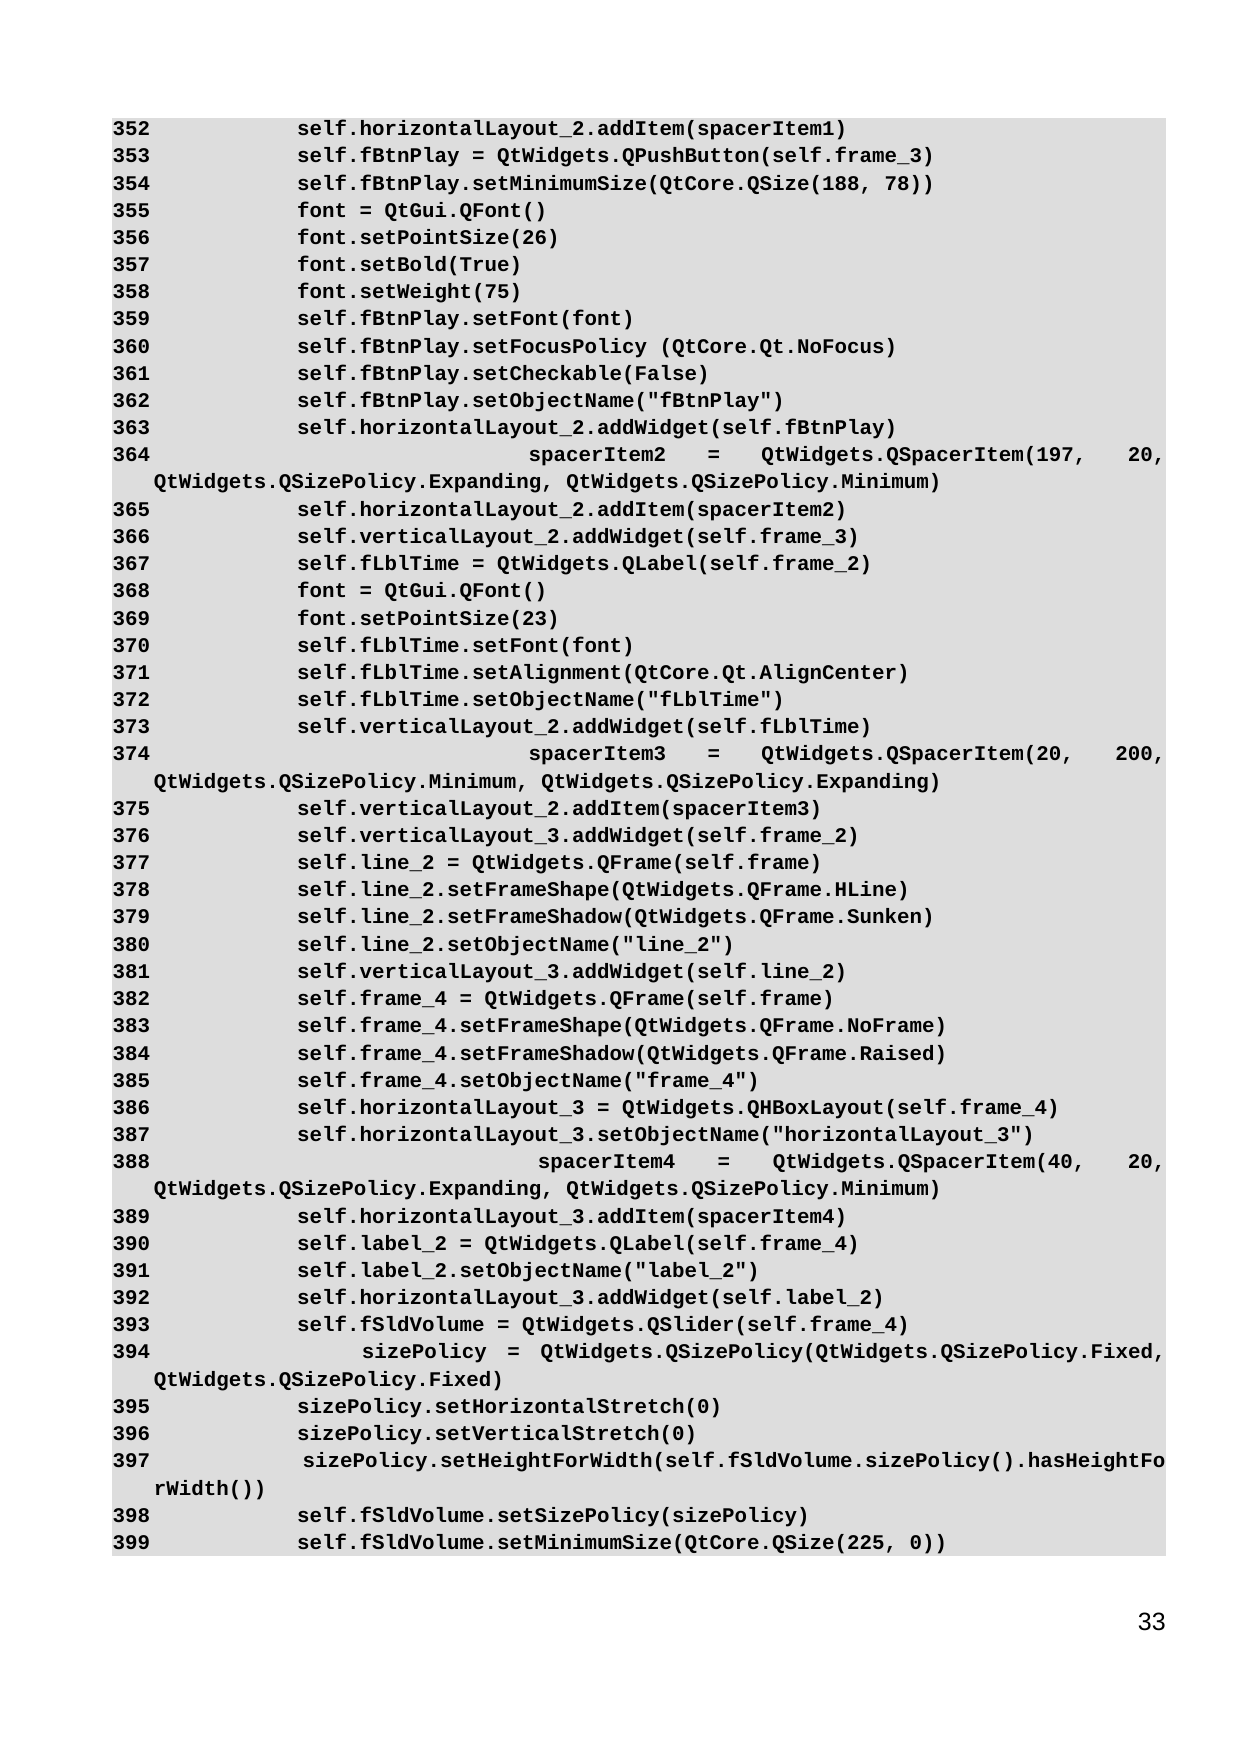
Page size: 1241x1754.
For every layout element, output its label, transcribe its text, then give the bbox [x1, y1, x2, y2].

list spacerItem4 = QtWidgets.QSpacerItem(40, 20, QtWidgets.QSizePolicy.Expanding, QtWidgets.QSizePolicy.Minimum) [112, 1151, 1166, 1202]
list self.fBtnPlay.setFont(font) [112, 308, 1166, 332]
list font.setPointSize(26) [112, 227, 1166, 251]
list self.horizontalLayout_3 = QtWidgets.QHBoxLayout(self.frame_4) [112, 1097, 1166, 1121]
list self.line_2.setFrameShape(QtWidgets.QFrame.HLine) [112, 879, 1166, 903]
list self.frame_4.setFrameShadow(QtWidgets.QFrame.Raised) [112, 1042, 1166, 1066]
list self.horizontalLayout_2.addWidget(self.fBtnPlay) [112, 417, 1166, 441]
list self.label_2.setObjectName("label_2") [112, 1260, 1166, 1284]
list self.horizontalLayout_2.addItem(spacerItem1) [112, 118, 1166, 142]
list self.frame_4.setObjectName("frame_4") [112, 1070, 1166, 1093]
list sizePolicy.setHorizontalStretch(0) [112, 1396, 1166, 1419]
list self.verticalLayout_2.addWidget(self.frame_3) [112, 526, 1166, 549]
list font = QtGui.QFont() [112, 200, 1166, 223]
list font = QtGui.QFont() [112, 580, 1166, 604]
list sizePolicy.setVerticalStretch(0) [112, 1423, 1166, 1447]
list self.horizontalLayout_3.addWidget(self.label_2) [112, 1287, 1166, 1311]
list self.fLblTime.setAlignment(QtCore.Qt.AlignCenter) [112, 662, 1166, 686]
list self.fLblTime = QtWidgets.QLabel(self.frame_2) [112, 553, 1166, 577]
list self.verticalLayout_2.addWidget(self.fLblTime) [112, 716, 1166, 740]
list self.fSldVolume.setMinimumSize(QtCore.QSize(225, 0)) [112, 1532, 1166, 1556]
list self.fLblTime.setObjectName("fLblTime") [112, 689, 1166, 713]
list self.frame_4 = QtWidgets.QFrame(self.frame) [112, 988, 1166, 1012]
list font.setWeight(75) [112, 281, 1166, 305]
list self.line_2.setFrameShadow(QtWidgets.QFrame.Sunken) [112, 907, 1166, 930]
list spacerItem2 = QtWidgets.QSpacerItem(197, 20, QtWidgets.QSizePolicy.Expanding, QtWidgets.QSizePolicy.Minimum) [112, 444, 1166, 495]
list self.fBtnPlay.setMinimumSize(QtCore.QSize(188, 78)) [112, 172, 1166, 196]
list self.verticalLayout_2.addItem(spacerItem3) [112, 798, 1166, 821]
list font.setPointSize(23) [112, 607, 1166, 631]
list self.label_2 = QtWidgets.QLabel(self.frame_4) [112, 1233, 1166, 1256]
list self.horizontalLayout_3.setObjectName("horizontalLayout_3") [112, 1124, 1166, 1148]
list self.line_2 = QtWidgets.QFrame(self.frame) [112, 852, 1166, 876]
list sizePolicy = QtWidgets.QSizePolicy(QtWidgets.QSizePolicy.Fixed, QtWidgets.QSizePolicy.Fixed) [112, 1342, 1166, 1392]
list self.frame_4.setFrameShape(QtWidgets.QFrame.NoFrame) [112, 1015, 1166, 1039]
list self.verticalLayout_3.addWidget(self.frame_2) [112, 825, 1166, 849]
list self.verticalLayout_3.addWidget(self.line_2) [112, 961, 1166, 984]
list sizePolicy.setHeightForWidth(self.fSldVolume.sizePolicy().hasHeightForWidth()) [112, 1450, 1166, 1501]
list self.fBtnPlay = QtWidgets.QPushButton(self.frame_3) [112, 145, 1166, 169]
list self.fBtnPlay.setCheckable(False) [112, 363, 1166, 386]
list self.fLblTime.setFont(font) [112, 635, 1166, 658]
list self.fSldVolume.setSizePolicy(sizePolicy) [112, 1505, 1166, 1528]
list self.horizontalLayout_3.addItem(spacerItem4) [112, 1206, 1166, 1229]
list self.horizontalLayout_2.addItem(spacerItem2) [112, 499, 1166, 522]
list self.fBtnPlay.setObjectName("fBtnPlay") [112, 390, 1166, 414]
list self.fSldVolume = QtWidgets.QSlider(self.frame_4) [112, 1314, 1166, 1338]
list spacerItem3 = QtWidgets.QSpacerItem(20, 200, QtWidgets.QSizePolicy.Minimum, QtWidgets.QSizePolicy.Expanding) [112, 743, 1166, 794]
list font.setBold(True) [112, 254, 1166, 278]
list self.fBtnPlay.setFocusPolicy (QtCore.Qt.NoFocus) [112, 336, 1166, 359]
list self.line_2.setObjectName("line_2") [112, 934, 1166, 957]
